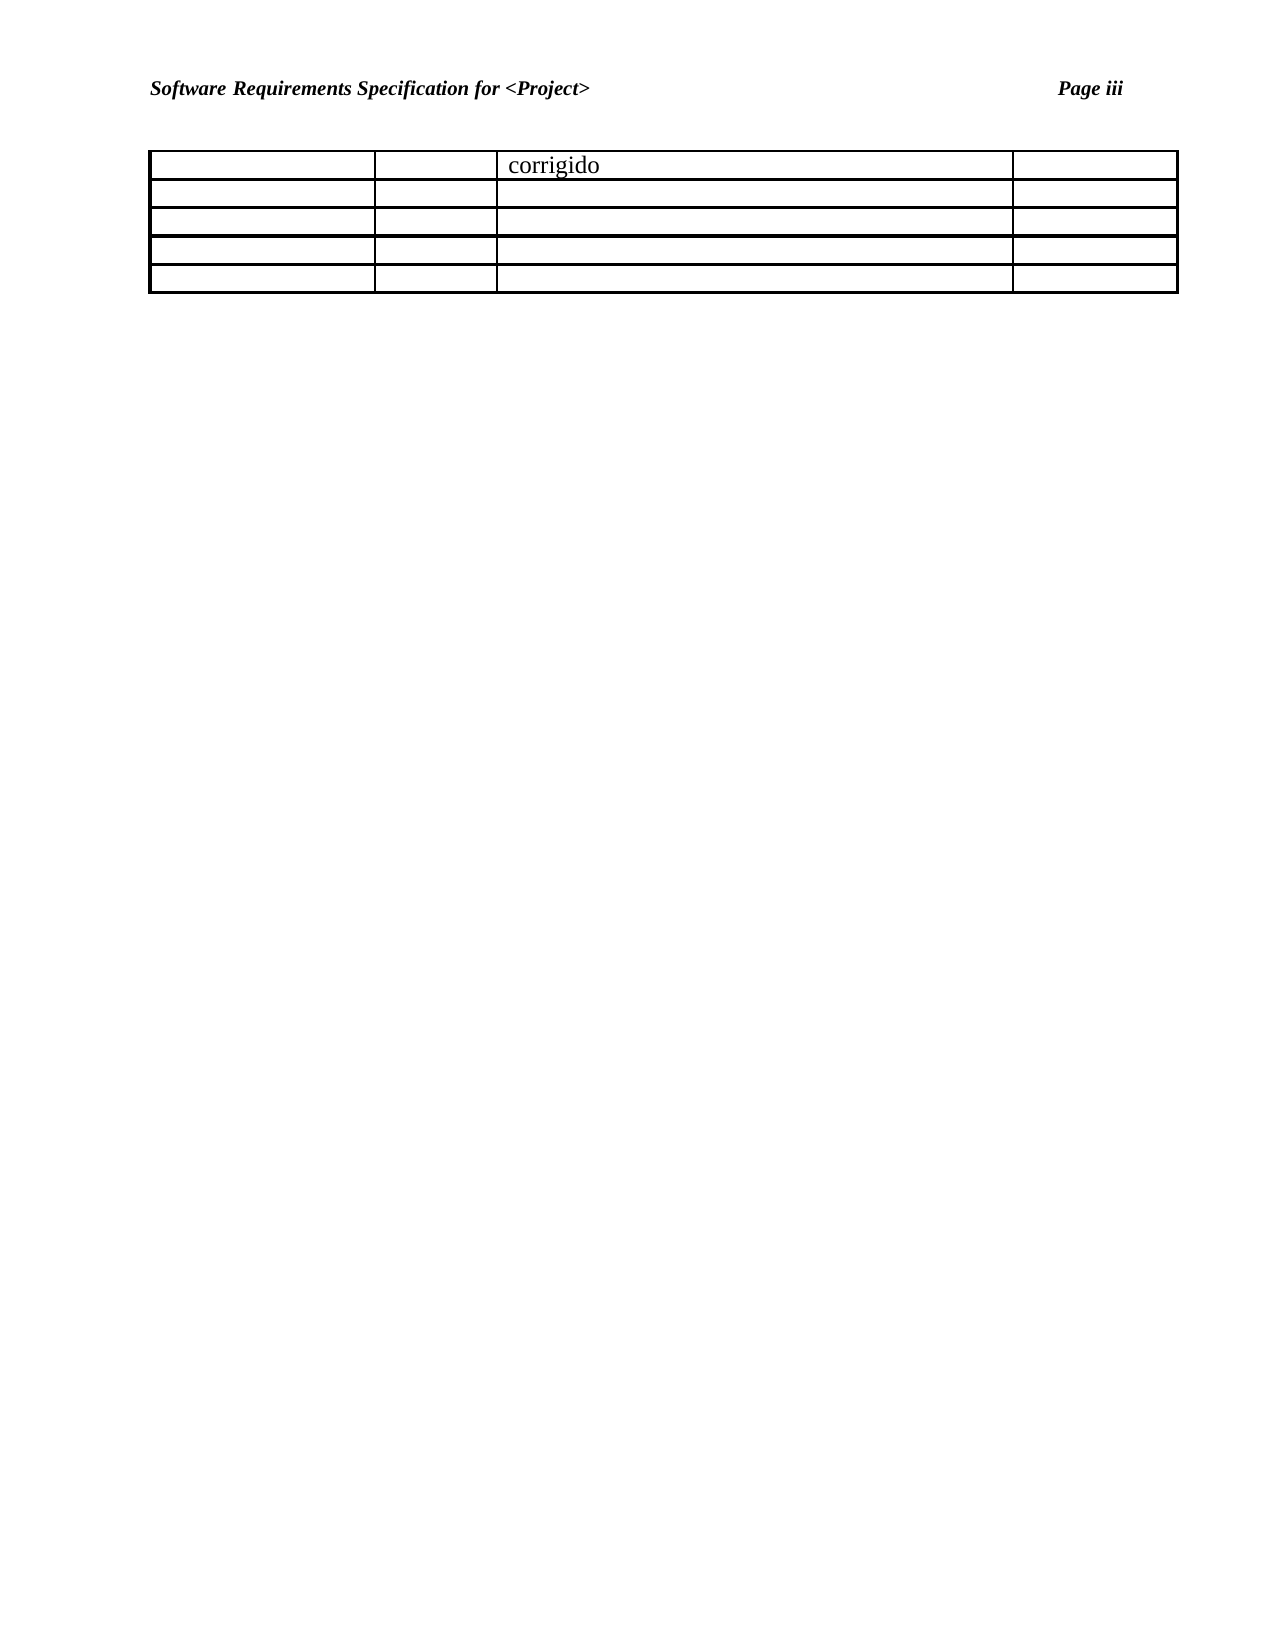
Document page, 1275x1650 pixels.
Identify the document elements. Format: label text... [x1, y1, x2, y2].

table_cell [376, 152, 496, 178]
table_cell [498, 238, 1012, 262]
table_cell [376, 209, 496, 234]
table_cell [376, 238, 496, 262]
table_cell [376, 266, 496, 291]
table_cell [152, 266, 374, 291]
table_cell [498, 266, 1012, 291]
table_cell [1014, 209, 1176, 234]
table_cell corrigido [498, 152, 1012, 178]
table_cell [152, 152, 374, 178]
table_cell [152, 238, 374, 262]
table_cell [152, 181, 374, 206]
table_cell [498, 181, 1012, 206]
table_cell [1014, 266, 1176, 291]
table_cell [498, 209, 1012, 234]
table_cell [1014, 238, 1176, 262]
table_cell [1014, 152, 1176, 178]
table_cell [376, 181, 496, 206]
table_cell [152, 209, 374, 234]
table_cell [1014, 181, 1176, 206]
